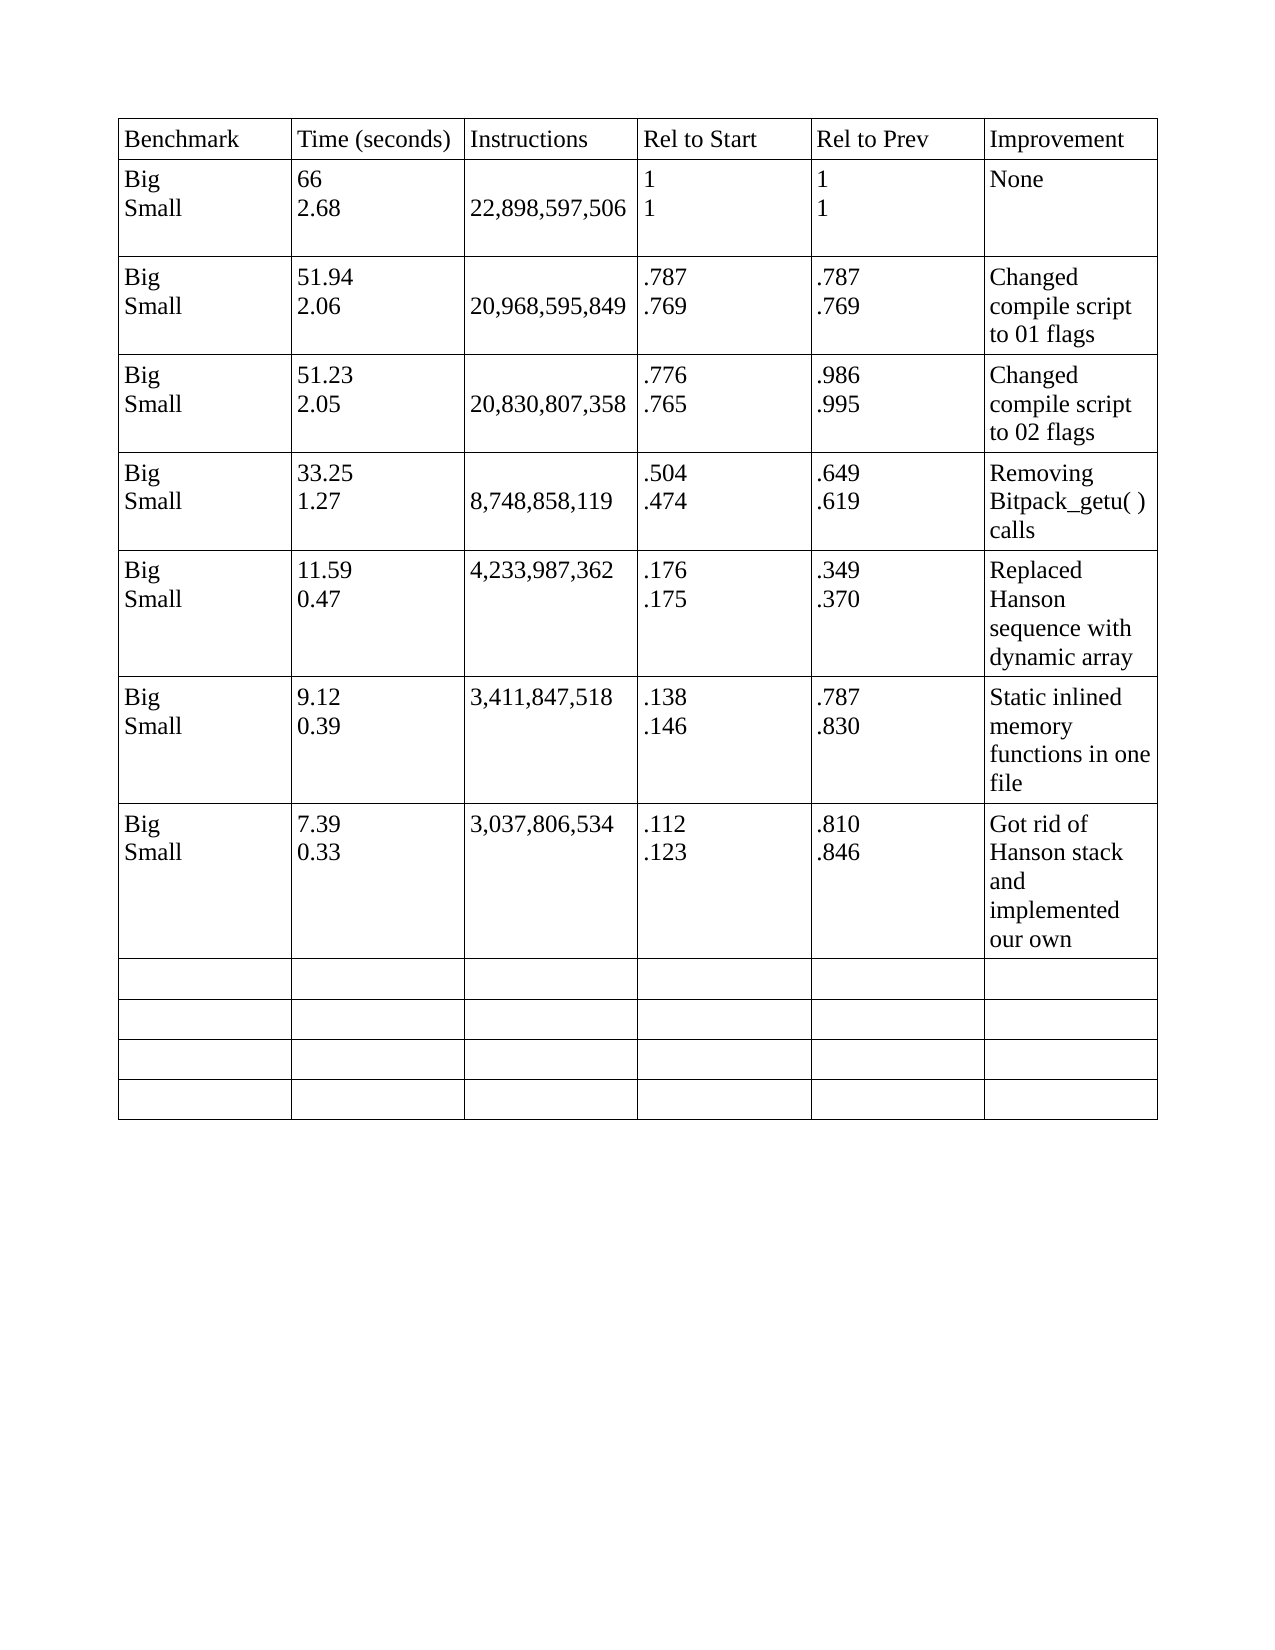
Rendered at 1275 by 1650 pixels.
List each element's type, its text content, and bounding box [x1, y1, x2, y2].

table_cell Big Small [119, 804, 291, 958]
table_cell [119, 1000, 291, 1039]
table_cell 51.94 2.06 [292, 257, 464, 354]
table_cell Changed compile script to 02 flags [985, 355, 1157, 452]
table_cell 66 2.68 [292, 160, 464, 256]
table_cell .787 .830 [812, 677, 984, 803]
table_cell [292, 1080, 464, 1119]
table_cell .112 .123 [638, 804, 811, 958]
table_cell Static inlined memory functions in one file [985, 677, 1157, 803]
table_cell [812, 1000, 984, 1039]
table_cell 11.59 0.47 [292, 551, 464, 676]
table_cell 20,830,807,358 [465, 355, 637, 452]
table_cell Got rid of Hanson stack and implemented our own [985, 804, 1157, 958]
table_cell 4,233,987,362 [465, 551, 637, 676]
table_cell Big Small [119, 257, 291, 354]
table_cell [292, 1040, 464, 1079]
table_cell [812, 1080, 984, 1119]
table_header Rel to Prev [812, 119, 984, 158]
table_cell [638, 1080, 811, 1119]
table_cell [985, 1080, 1157, 1119]
table_cell Big Small [119, 160, 291, 256]
table_cell Changed compile script to 01 flags [985, 257, 1157, 354]
table_cell 3,037,806,534 [465, 804, 637, 958]
table_cell [465, 1040, 637, 1079]
table_cell [812, 1040, 984, 1079]
table_cell [465, 1080, 637, 1119]
table_cell .138 .146 [638, 677, 811, 803]
table_header Time (seconds) [292, 119, 464, 158]
table_header Rel to Start [638, 119, 811, 158]
table_cell .787 .769 [638, 257, 811, 354]
table_cell 9.12 0.39 [292, 677, 464, 803]
table_cell [119, 1040, 291, 1079]
table_cell [638, 1040, 811, 1079]
table_cell 51.23 2.05 [292, 355, 464, 452]
table_cell [812, 959, 984, 998]
table_cell Big Small [119, 551, 291, 676]
table_cell 20,968,595,849 [465, 257, 637, 354]
table_cell Big Small [119, 355, 291, 452]
table_header Instructions [465, 119, 637, 158]
table_cell .349 .370 [812, 551, 984, 676]
table_cell 7.39 0.33 [292, 804, 464, 958]
table_header Improvement [985, 119, 1157, 158]
table_cell [985, 1040, 1157, 1079]
table_cell 33.25 1.27 [292, 453, 464, 550]
table_header Benchmark [119, 119, 291, 158]
table_cell 1 1 [638, 160, 811, 256]
table_cell [638, 959, 811, 998]
table_cell [465, 959, 637, 998]
table_cell Removing Bitpack_getu( ) calls [985, 453, 1157, 550]
table_cell .649 .619 [812, 453, 984, 550]
table_cell .776 .765 [638, 355, 811, 452]
table_cell .986 .995 [812, 355, 984, 452]
table_cell [465, 1000, 637, 1039]
table_cell .176 .175 [638, 551, 811, 676]
table_cell [119, 959, 291, 998]
table_cell None [985, 160, 1157, 256]
table_cell 22,898,597,506 [465, 160, 637, 256]
table_cell .787 .769 [812, 257, 984, 354]
table_cell [119, 1080, 291, 1119]
table_cell Big Small [119, 453, 291, 550]
table_cell [985, 1000, 1157, 1039]
table_cell 1 1 [812, 160, 984, 256]
table_cell .504 .474 [638, 453, 811, 550]
table_cell [292, 1000, 464, 1039]
table_cell 8,748,858,119 [465, 453, 637, 550]
table_cell 3,411,847,518 [465, 677, 637, 803]
table_cell [292, 959, 464, 998]
table_cell [638, 1000, 811, 1039]
table_cell .810 .846 [812, 804, 984, 958]
table_cell Replaced Hanson sequence with dynamic array [985, 551, 1157, 676]
table_cell [985, 959, 1157, 998]
table_cell Big Small [119, 677, 291, 803]
